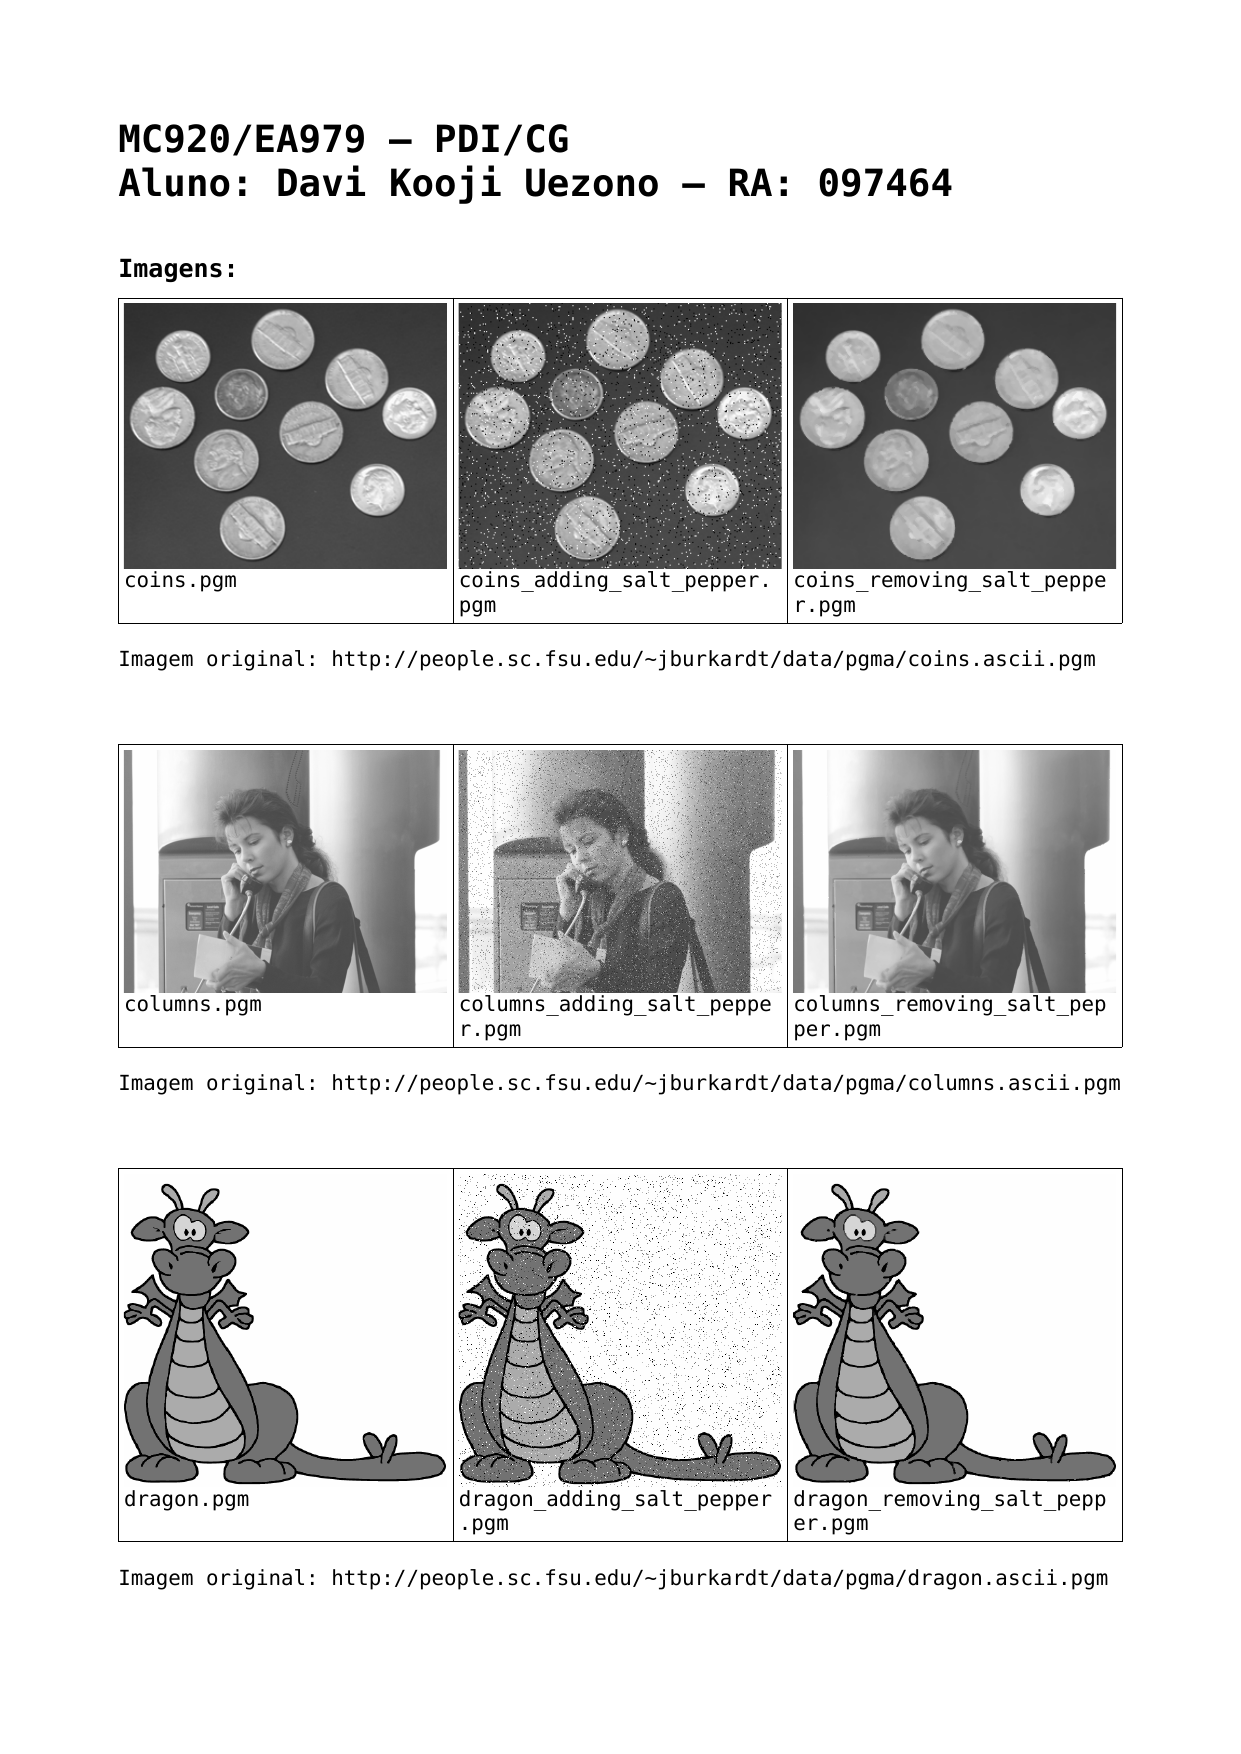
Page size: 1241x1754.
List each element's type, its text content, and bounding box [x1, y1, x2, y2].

table_header coins_adding_salt_pepper.pgm [454, 569, 787, 623]
table_header [782, 304, 787, 568]
table_header [788, 299, 1122, 303]
text Imagens: [118, 254, 1122, 283]
table_header columns_removing_salt_pepper.pgm [788, 993, 1122, 1047]
picture [458, 750, 782, 993]
table_header [454, 299, 787, 303]
table_header [788, 304, 793, 568]
picture [458, 303, 782, 569]
picture [793, 303, 1117, 569]
text Imagem original: http://people.sc.fsu.edu/~jburkardt/data/pgma/columns.ascii.pgm [118, 1071, 1122, 1095]
table_header [119, 745, 453, 992]
table_header [119, 299, 453, 303]
table_header [788, 745, 1122, 992]
table_header dragon_removing_salt_pepper.pgm [788, 1169, 1122, 1541]
picture [793, 750, 1117, 993]
picture [123, 1174, 447, 1487]
table_header dragon_adding_salt_pepper.pgm [454, 1169, 787, 1541]
text Imagem original: http://people.sc.fsu.edu/~jburkardt/data/pgma/coins.ascii.pgm [118, 647, 1122, 671]
picture [458, 1174, 782, 1487]
table_header [454, 745, 787, 992]
table_header [454, 304, 458, 568]
table_header [447, 304, 453, 568]
table_header coins.pgm [119, 569, 453, 623]
picture [123, 303, 447, 569]
picture [793, 1174, 1117, 1487]
table_header [1117, 304, 1122, 568]
table_header coins_removing_salt_pepper.pgm [788, 569, 1122, 623]
text Aluno: Davi Kooji Uezono – RA: 097464 [118, 162, 1122, 205]
picture [123, 750, 447, 993]
text Imagem original: http://people.sc.fsu.edu/~jburkardt/data/pgma/dragon.ascii.pgm [118, 1566, 1122, 1590]
text MC920/EA979 – PDI/CG [118, 118, 1122, 162]
table_header columns.pgm [119, 993, 453, 1047]
table_header [119, 304, 123, 568]
table_header dragon.pgm [119, 1169, 453, 1541]
table_header columns_adding_salt_pepper.pgm [454, 993, 787, 1047]
